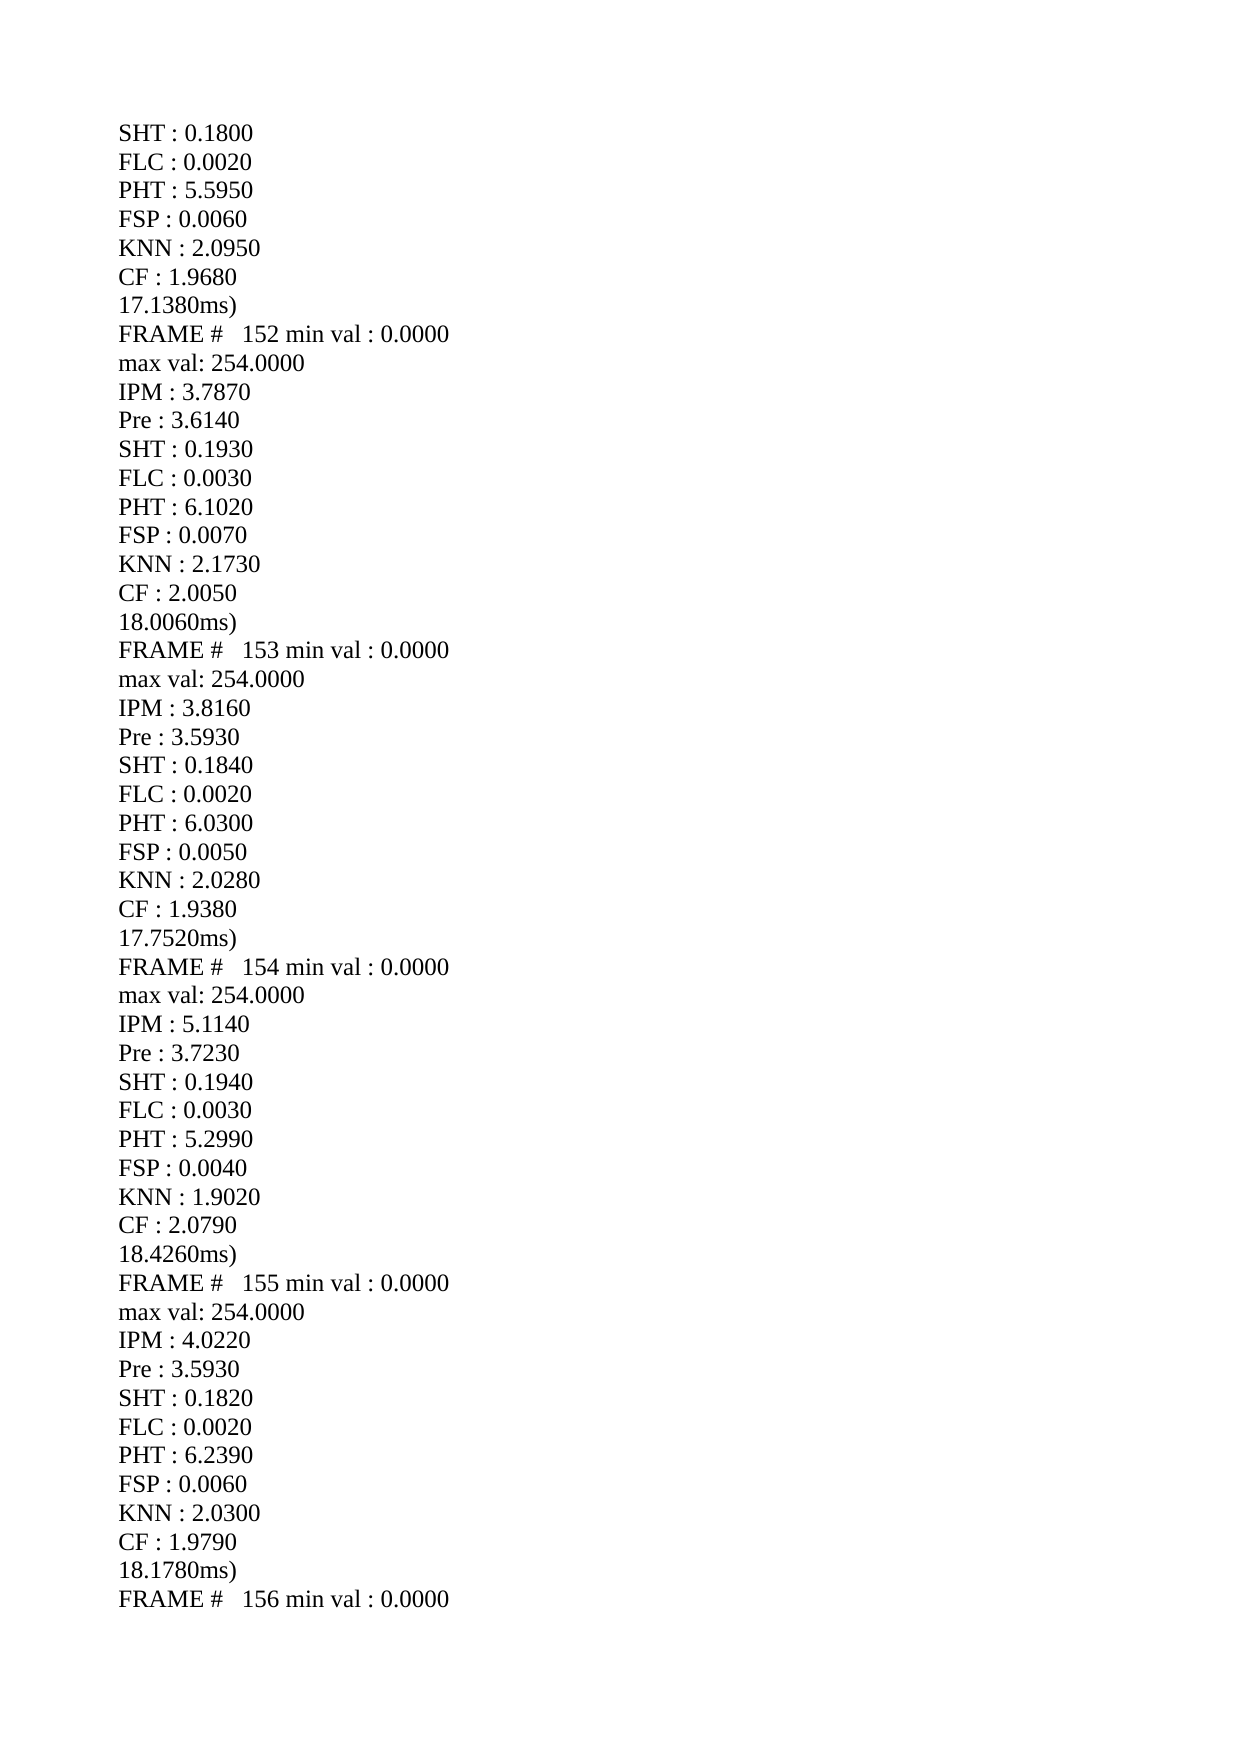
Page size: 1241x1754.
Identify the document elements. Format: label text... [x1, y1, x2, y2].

text SHT : 0.1930 [118, 434, 1122, 463]
text KNN : 1.9020 [118, 1182, 1122, 1211]
text SHT : 0.1940 [118, 1067, 1122, 1096]
text KNN : 2.0300 [118, 1498, 1122, 1527]
text PHT : 5.5950 [118, 176, 1122, 204]
text max val: 254.0000 [118, 981, 1122, 1009]
text IPM : 4.0220 [118, 1326, 1122, 1354]
text SHT : 0.1820 [118, 1383, 1122, 1412]
text IPM : 3.7870 [118, 377, 1122, 406]
text CF : 1.9790 [118, 1527, 1122, 1556]
text CF : 2.0790 [118, 1211, 1122, 1239]
text max val: 254.0000 [118, 348, 1122, 377]
text PHT : 6.0300 [118, 808, 1122, 837]
text Pre : 3.6140 [118, 406, 1122, 434]
text KNN : 2.0950 [118, 233, 1122, 262]
text PHT : 6.1020 [118, 492, 1122, 521]
text FRAME # 155 min val : 0.0000 [118, 1268, 1122, 1297]
text Pre : 3.7230 [118, 1038, 1122, 1067]
text 17.7520ms) [118, 923, 1122, 952]
text max val: 254.0000 [118, 1297, 1122, 1326]
text CF : 1.9680 [118, 262, 1122, 291]
text 18.4260ms) [118, 1239, 1122, 1268]
text CF : 2.0050 [118, 578, 1122, 607]
text IPM : 5.1140 [118, 1009, 1122, 1038]
text FSP : 0.0050 [118, 837, 1122, 866]
text CF : 1.9380 [118, 894, 1122, 923]
text FRAME # 152 min val : 0.0000 [118, 319, 1122, 348]
text FLC : 0.0030 [118, 1096, 1122, 1124]
text SHT : 0.1800 [118, 118, 1122, 147]
text 18.1780ms) [118, 1556, 1122, 1584]
text FSP : 0.0060 [118, 1469, 1122, 1498]
text PHT : 5.2990 [118, 1124, 1122, 1153]
text KNN : 2.1730 [118, 549, 1122, 578]
text FLC : 0.0020 [118, 779, 1122, 808]
text FLC : 0.0030 [118, 463, 1122, 492]
text Pre : 3.5930 [118, 722, 1122, 751]
text Pre : 3.5930 [118, 1354, 1122, 1383]
text FRAME # 156 min val : 0.0000 [118, 1584, 1122, 1613]
text PHT : 6.2390 [118, 1441, 1122, 1469]
text FLC : 0.0020 [118, 1412, 1122, 1441]
text FLC : 0.0020 [118, 147, 1122, 176]
text FSP : 0.0040 [118, 1153, 1122, 1182]
text 17.1380ms) [118, 291, 1122, 319]
text FRAME # 153 min val : 0.0000 [118, 636, 1122, 664]
text FRAME # 154 min val : 0.0000 [118, 952, 1122, 981]
text IPM : 3.8160 [118, 693, 1122, 722]
text max val: 254.0000 [118, 664, 1122, 693]
text 18.0060ms) [118, 607, 1122, 636]
text FSP : 0.0060 [118, 204, 1122, 233]
text KNN : 2.0280 [118, 866, 1122, 894]
text FSP : 0.0070 [118, 521, 1122, 549]
text SHT : 0.1840 [118, 751, 1122, 779]
